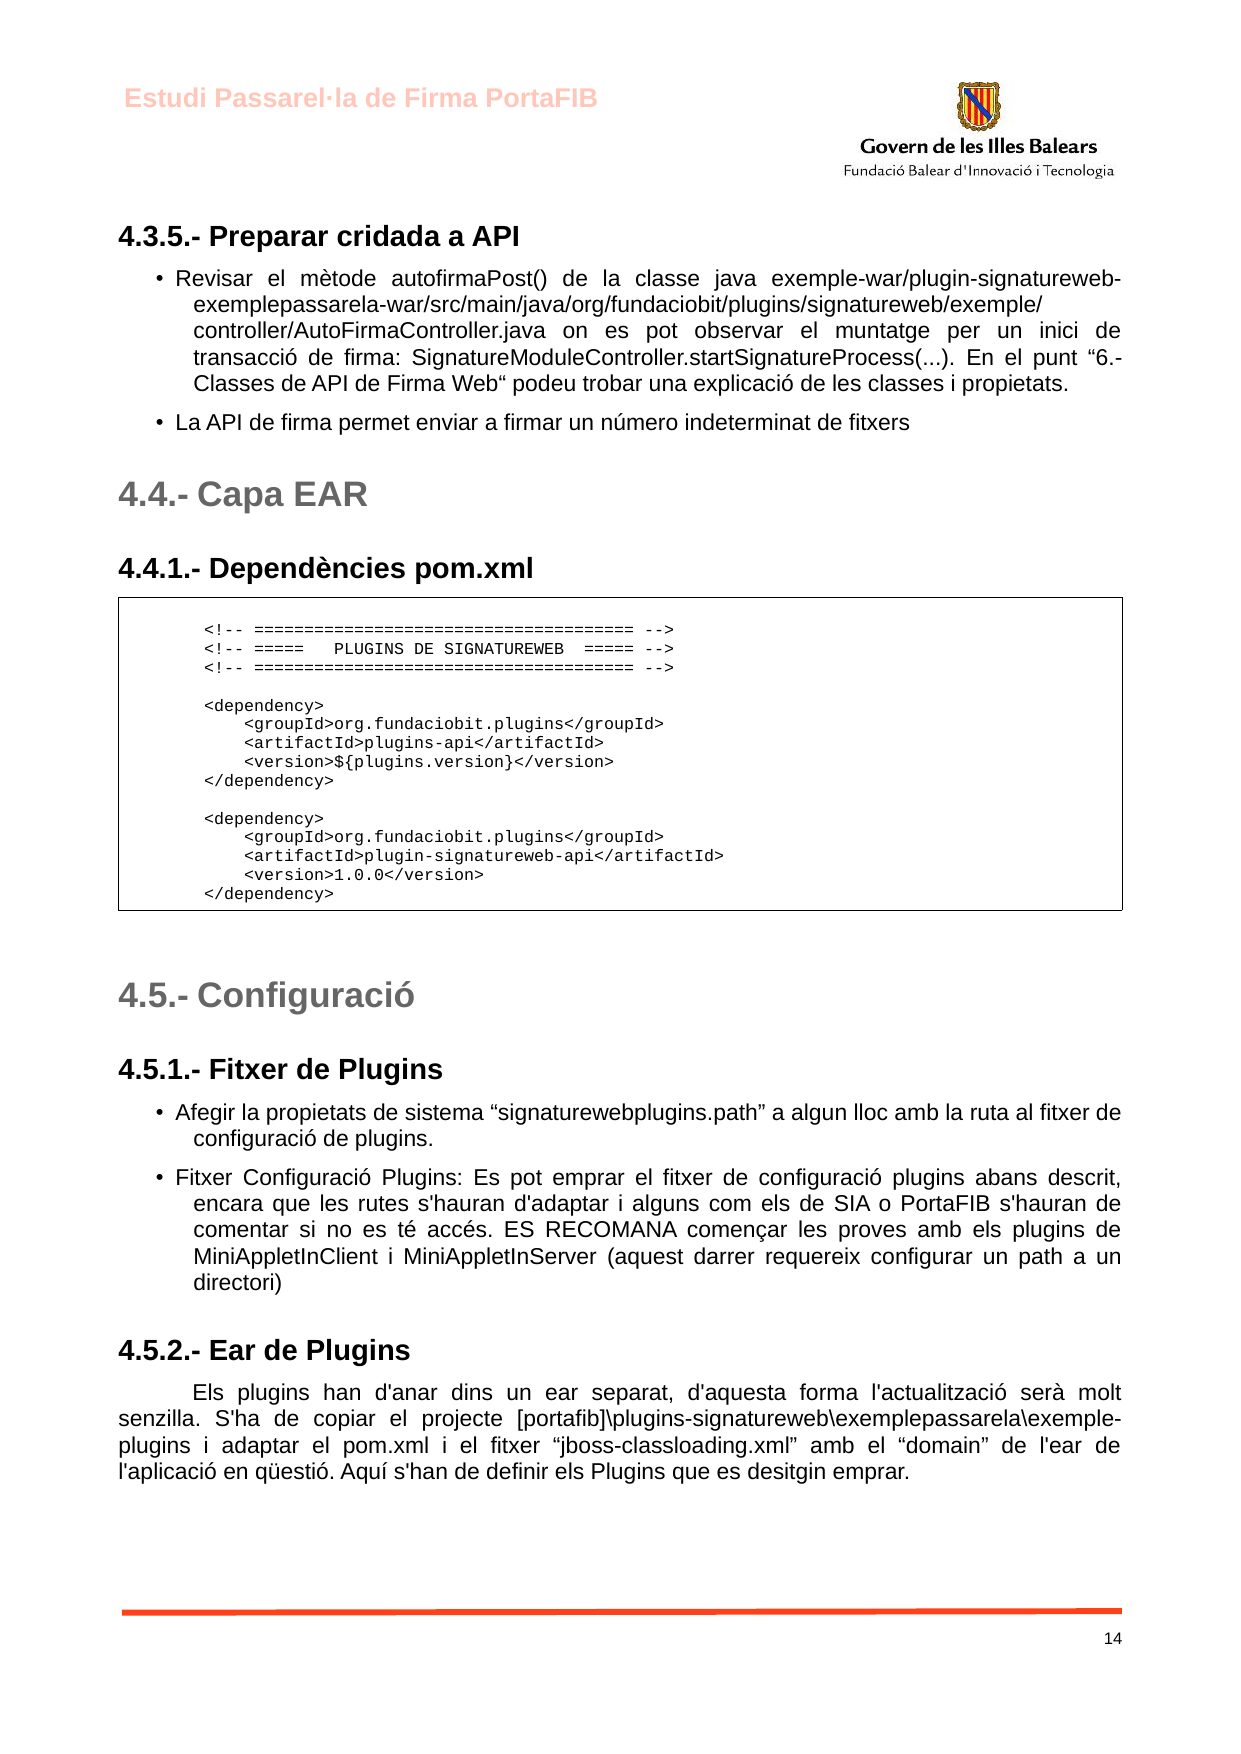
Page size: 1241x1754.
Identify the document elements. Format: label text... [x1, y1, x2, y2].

subtitle Configuració [118, 974, 1122, 1015]
subtitle Preparar cridada a API [118, 218, 1122, 252]
list Afegir la propietats de sistema “signaturewebplugins.path” a algun lloc amb la ruta al fitxer de configuració de plugins. [156, 1098, 1122, 1151]
list Fitxer Configuració Plugins: Es pot emprar el fitxer de configuració plugins abans descrit, encara que les rutes s'hauran d'adaptar i alguns com els de SIA o PortaFIB s'hauran de comentar si no es té accés. ES RECOMANA començar les proves amb els plugins de MiniAppletInClient i MiniAppletInServer (aquest darrer requereix configurar un path a un directori) [156, 1164, 1122, 1295]
subtitle Dependències pom.xml [118, 551, 1122, 584]
table_header <!-- ====================================== --> <!-- ===== PLUGINS DE SIGNATUREWEB ===== --> <!-- ====================================== --> <dependency> <groupId>org.fundaciobit.plugins</groupId> <artifactId>plugins-api</artifactId> <version>${plugins.version}</version> </dependency> <dependency> <groupId>org.fundaciobit.plugins</groupId> <artifactId>plugin-signatureweb-api</artifactId> <version>1.0.0</version> </dependency> [119, 598, 1122, 910]
subtitle Fitxer de Plugins [118, 1052, 1122, 1086]
text Els plugins han d'anar dins un ear separat, d'aquesta forma l'actualització serà molt senzilla. S'ha de copiar el projecte [portafib]\plugins-signatureweb\exemplepassarela\exemple-plugins i adaptar el pom.xml i el fitxer “jboss-classloading.xml” amb el “domain” de l'ear de l'aplicació en qüestió. Aquí s'han de definir els Plugins que es desitgin emprar. [118, 1379, 1122, 1484]
picture [840, 82, 1117, 179]
list Revisar el mètode autofirmaPost() de la classe java exemple-war/plugin-signatureweb-exemplepassarela-war/src/main/java/org/fundaciobit/plugins/signatureweb/exemple/controller/AutoFirmaController.java on es pot observar el muntatge per un inici de transacció de firma: SignatureModuleController.startSignatureProcess(...). En el punt “6.-Classes de API de Firma Web“ podeu trobar una explicació de les classes i propietats. [156, 264, 1122, 396]
subtitle Ear de Plugins [118, 1333, 1122, 1366]
subtitle Capa EAR [118, 473, 1122, 513]
list La API de firma permet enviar a firmar un número indeterminat de fitxers [156, 409, 1122, 435]
